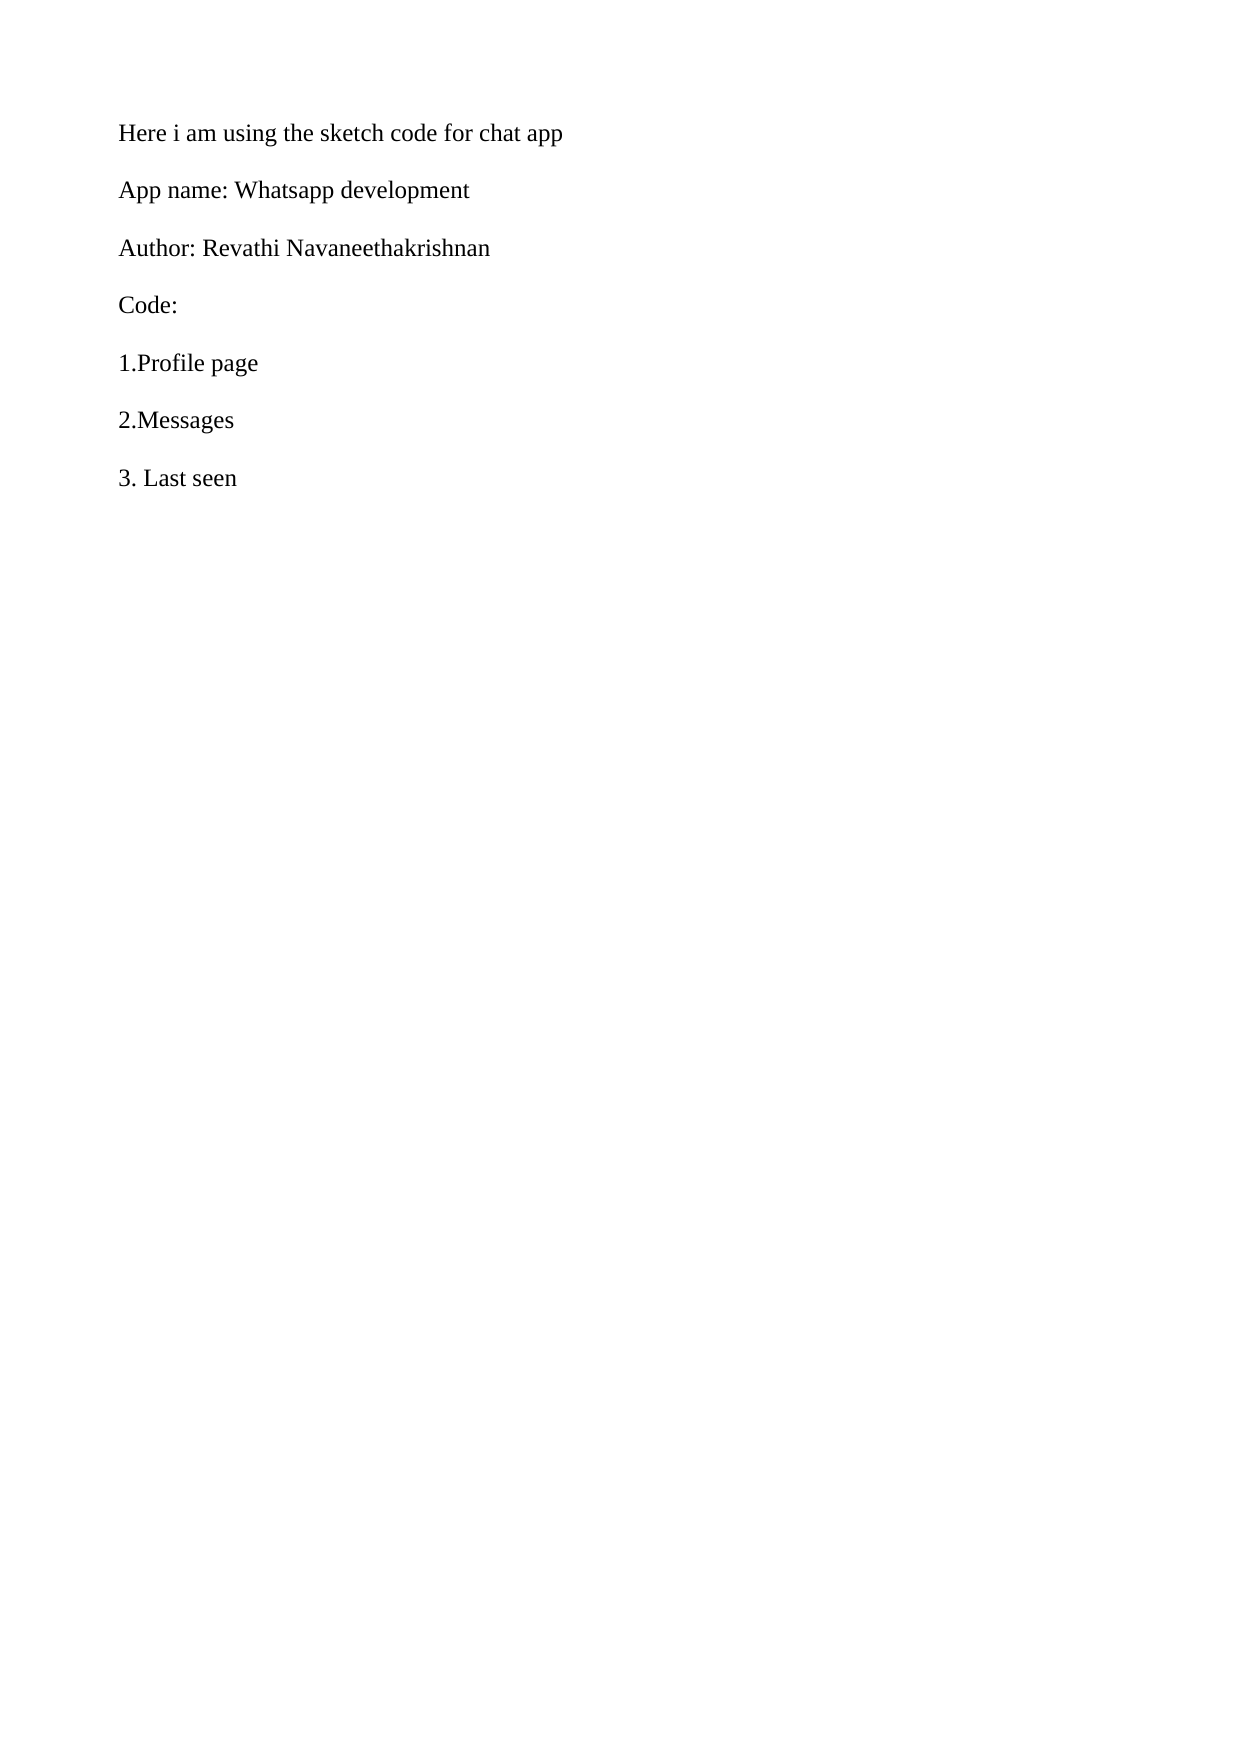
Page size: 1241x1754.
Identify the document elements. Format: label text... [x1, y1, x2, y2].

text Here i am using the sketch code for chat app [118, 118, 1122, 147]
text 3. Last seen [118, 463, 1122, 492]
text 2.Messages [118, 406, 1122, 434]
text 1.Profile page [118, 348, 1122, 377]
text Author: Revathi Navaneethakrishnan [118, 233, 1122, 262]
text Code: [118, 291, 1122, 319]
text App name: Whatsapp development [118, 176, 1122, 204]
